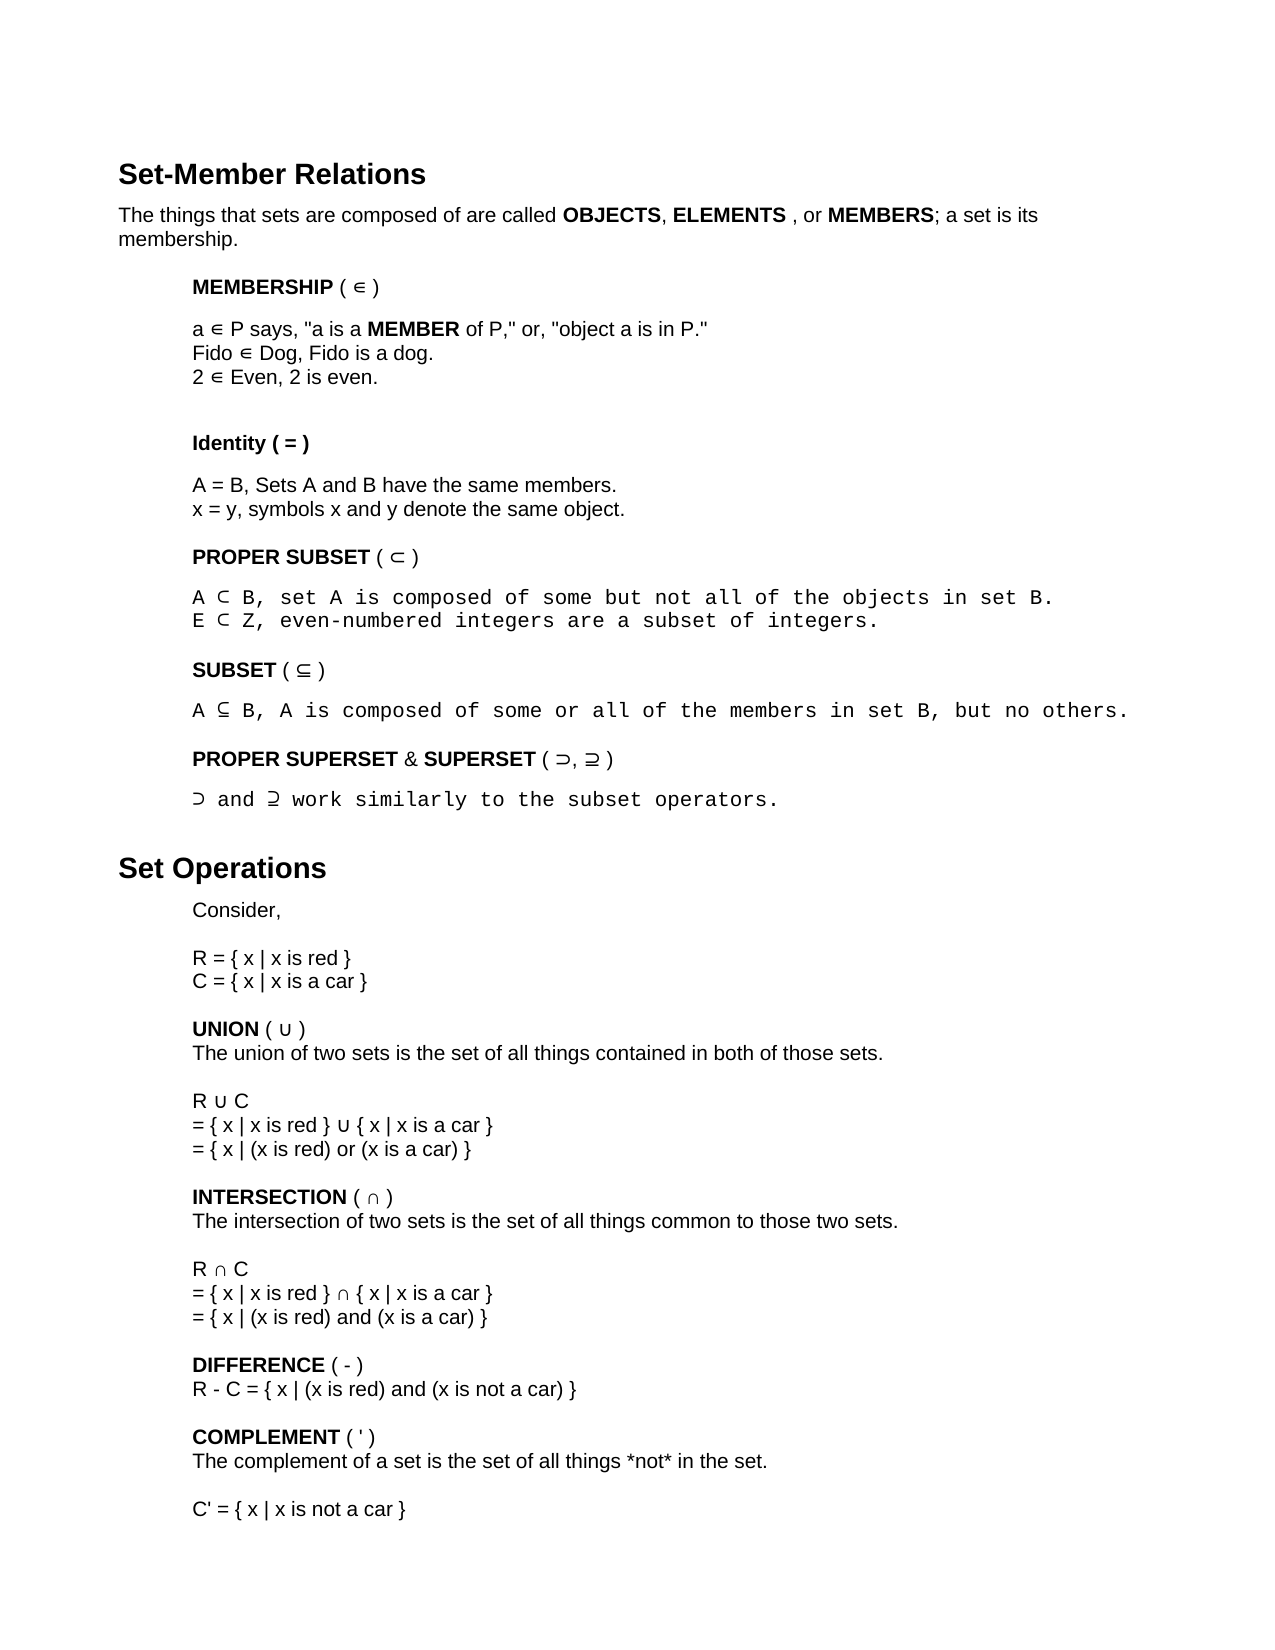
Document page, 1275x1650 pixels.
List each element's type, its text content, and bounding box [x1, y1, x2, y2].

text The complement of a set is the set of all things *not* in the set. [192, 1448, 1157, 1472]
text C = { x | x is a car } [192, 969, 1157, 993]
subtitle Set Operations [118, 851, 1157, 885]
text PROPER SUPERSET & SUPERSET ( ⊃, ⊇ ) [192, 747, 1157, 771]
text x = y, symbols x and y denote the same object. [192, 497, 1157, 521]
text C' = { x | x is not a car } [192, 1496, 1157, 1520]
text The things that sets are composed of are called OBJECTS, ELEMENTS , or MEMBERS; a set is its membership. [118, 203, 1157, 251]
text 2 ∊ Even, 2 is even. [192, 365, 1157, 389]
text PROPER SUBSET ( ⊂ ) [192, 545, 1157, 569]
text R - C = { x | (x is red) and (x is not a car) } [192, 1377, 1157, 1401]
text = { x | (x is red) or (x is a car) } [192, 1137, 1157, 1161]
text a ∊ P says, "a is a MEMBER of P," or, "object a is in P." [192, 317, 1157, 341]
text The intersection of two sets is the set of all things common to those two sets. [192, 1209, 1157, 1233]
text Consider, [192, 897, 1157, 921]
text R = { x | x is red } [192, 945, 1157, 969]
text INTERSECTION ( ∩ ) [192, 1185, 1157, 1209]
text A = B, Sets A and B have the same members. [192, 473, 1157, 497]
text Identity ( = ) [192, 431, 1157, 455]
text MEMBERSHIP ( ∊ ) [192, 275, 1157, 299]
text DIFFERENCE ( - ) [192, 1353, 1157, 1377]
text = { x | x is red } ∪ { x | x is a car } [192, 1113, 1157, 1137]
text = { x | x is red } ∩ { x | x is a car } [192, 1281, 1157, 1305]
text Fido ∊ Dog, Fido is a dog. [192, 341, 1157, 365]
text E ⊂ Z, even-numbered integers are a subset of integers. [192, 611, 1157, 634]
text SUBSET ( ⊆ ) [192, 658, 1157, 682]
text R ∩ C [192, 1257, 1157, 1281]
text UNION ( ∪ ) [192, 1017, 1157, 1041]
text The union of two sets is the set of all things contained in both of those sets. [192, 1041, 1157, 1065]
text ⊃ and ⊇ work similarly to the subset operators. [192, 789, 1157, 813]
text = { x | (x is red) and (x is a car) } [192, 1305, 1157, 1329]
text A ⊂ B, set A is composed of some but not all of the objects in set B. [192, 587, 1157, 611]
text COMPLEMENT ( ' ) [192, 1424, 1157, 1448]
text R ∪ C [192, 1089, 1157, 1113]
text A ⊆ B, A is composed of some or all of the members in set B, but no others. [192, 700, 1157, 723]
subtitle Set-Member Relations [118, 157, 1157, 190]
